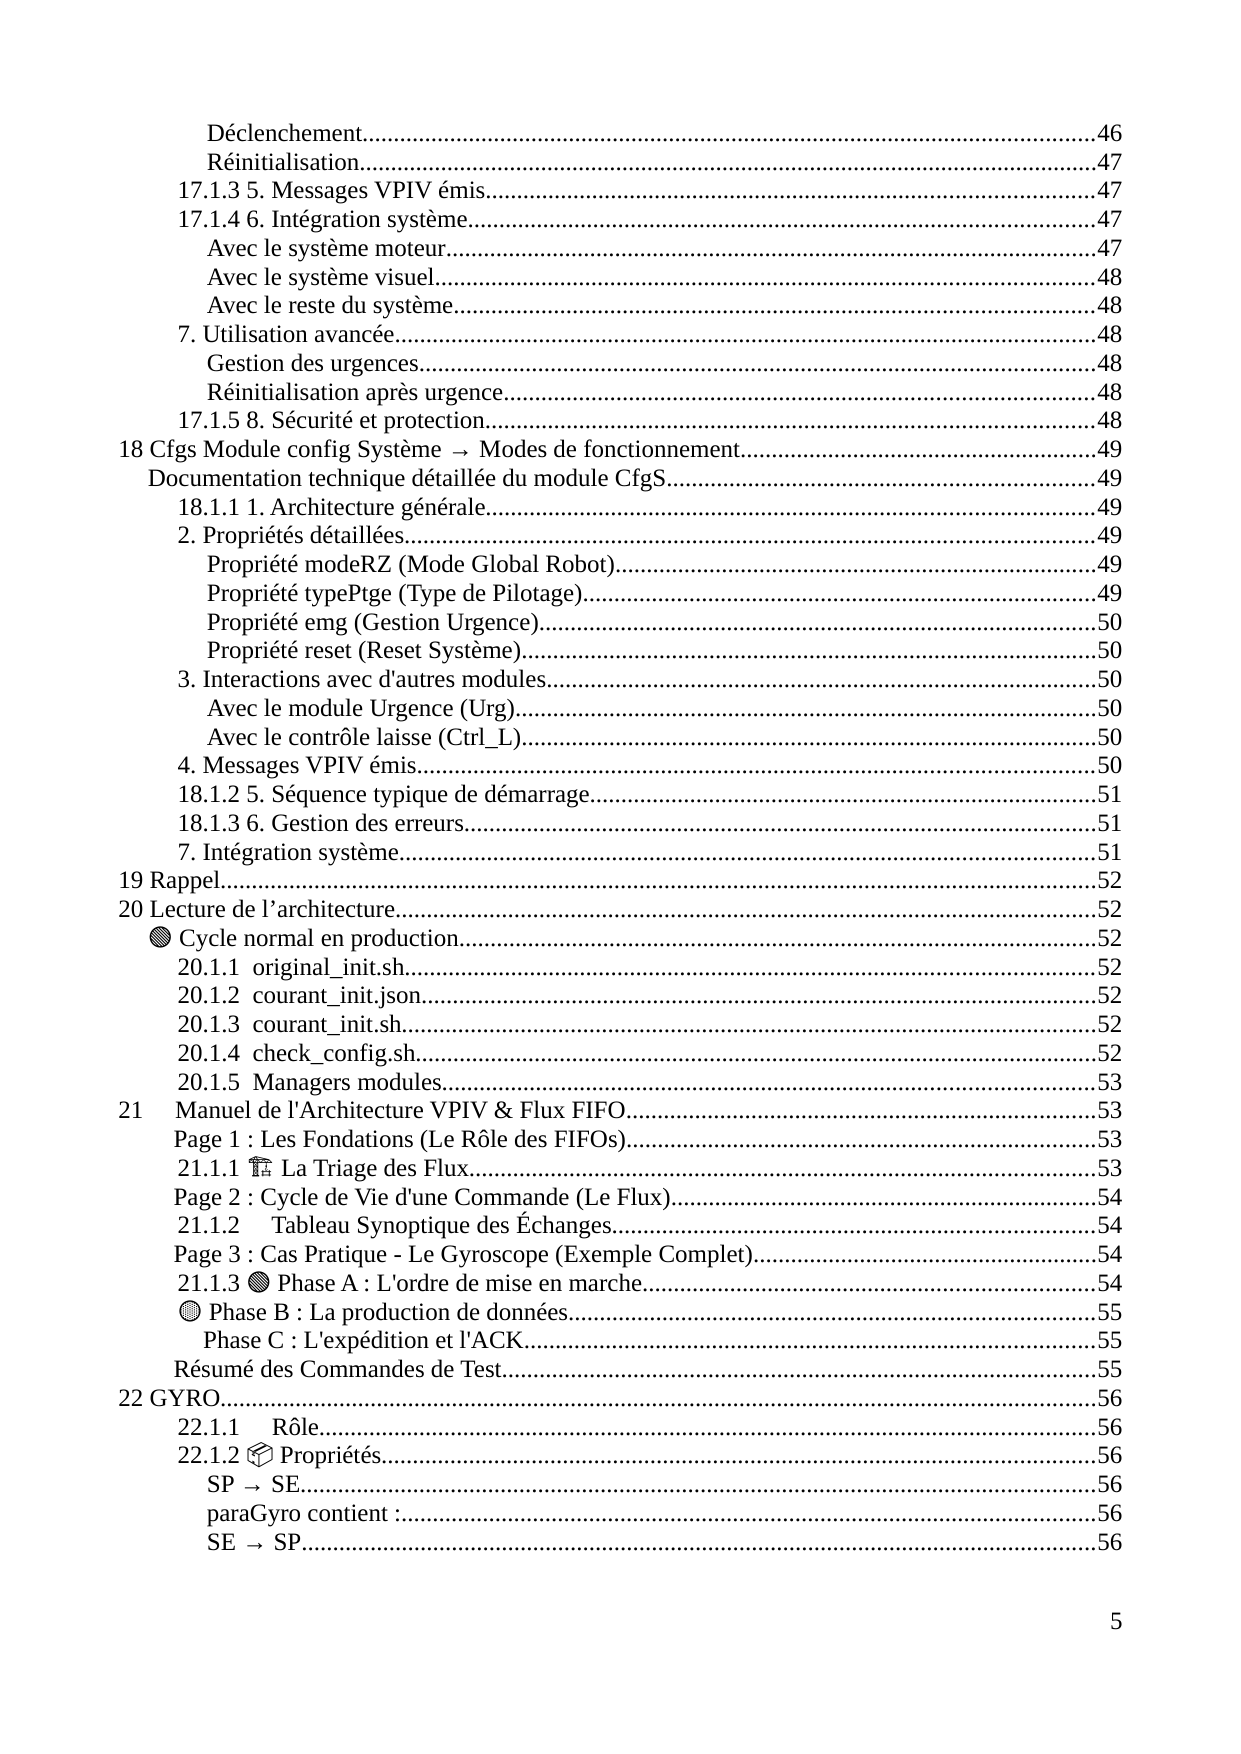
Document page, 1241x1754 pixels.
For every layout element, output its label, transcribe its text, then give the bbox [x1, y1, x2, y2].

text 20.1.4 check_config.sh 52 [177, 1038, 1122, 1067]
text 22.1.1 🎯 Rôle 56 [177, 1412, 1122, 1441]
text paraGyro contient : 56 [207, 1498, 1122, 1527]
text Gestion des urgences 48 [207, 348, 1122, 377]
text 4. Messages VPIV émis 50 [177, 751, 1122, 779]
text Avec le reste du système 48 [207, 291, 1122, 319]
text Propriété typePtge (Type de Pilotage) 49 [207, 578, 1122, 607]
text 20.1.2 courant_init.json 52 [177, 981, 1122, 1009]
text SE → SP 56 [207, 1527, 1122, 1556]
text 21.1.1 🏗️ La Triage des Flux 53 [177, 1153, 1122, 1182]
text SP → SE 56 [207, 1469, 1122, 1498]
text 20.1.5 Managers modules 53 [177, 1067, 1122, 1096]
text 📄 Page 1 : Les Fondations (Le Rôle des FIFOs) 53 [148, 1124, 1122, 1153]
text Propriété reset (Reset Système) 50 [207, 636, 1122, 664]
text 🟢 Cycle normal en production 52 [148, 923, 1122, 952]
text Avec le système visuel 48 [207, 262, 1122, 291]
text 20.1.3 courant_init.sh 52 [177, 1009, 1122, 1038]
text 22 GYRO 56 [118, 1383, 1122, 1412]
text 21.1.3 🟢 Phase A : L'ordre de mise en marche 54 [177, 1268, 1122, 1297]
text 📄 Page 2 : Cycle de Vie d'une Commande (Le Flux) 54 [148, 1182, 1122, 1211]
text 📄 Page 3 : Cas Pratique - Le Gyroscope (Exemple Complet) 54 [148, 1239, 1122, 1268]
text 7. Intégration système 51 [177, 837, 1122, 866]
text 20 Lecture de l’architecture 52 [118, 894, 1122, 923]
text Déclenchement 46 [207, 118, 1122, 147]
text 3. Interactions avec d'autres modules 50 [177, 664, 1122, 693]
text Avec le module Urgence (Urg) 50 [207, 693, 1122, 722]
text 21.1.2 🔄 Tableau Synoptique des Échanges 54 [177, 1211, 1122, 1239]
text 21 📘 Manuel de l'Architecture VPIV & Flux FIFO 53 [118, 1096, 1122, 1124]
text 🔵 Phase C : L'expédition et l'ACK 55 [177, 1326, 1122, 1354]
text 18 Cfgs Module config Système → Modes de fonctionnement 49 [118, 434, 1122, 463]
text Avec le contrôle laisse (Ctrl_L) 50 [207, 722, 1122, 751]
text 17.1.4 6. Intégration système 47 [177, 204, 1122, 233]
text 7. Utilisation avancée 48 [177, 319, 1122, 348]
text 19 Rappel 52 [118, 866, 1122, 894]
text 22.1.2 📦 Propriétés 56 [177, 1441, 1122, 1469]
text 💡 Résumé des Commandes de Test 55 [148, 1354, 1122, 1383]
text Avec le système moteur 47 [207, 233, 1122, 262]
text Réinitialisation après urgence 48 [207, 377, 1122, 406]
text Réinitialisation 47 [207, 147, 1122, 176]
text Propriété modeRZ (Mode Global Robot) 49 [207, 549, 1122, 578]
text 20.1.1 original_init.sh 52 [177, 952, 1122, 981]
text 🟡 Phase B : La production de données 55 [177, 1297, 1122, 1326]
text 2. Propriétés détaillées 49 [177, 521, 1122, 549]
text Propriété emg (Gestion Urgence) 50 [207, 607, 1122, 636]
text 18.1.1 1. Architecture générale 49 [177, 492, 1122, 521]
text Documentation technique détaillée du module CfgS 49 [148, 463, 1122, 492]
text 17.1.5 8. Sécurité et protection 48 [177, 406, 1122, 434]
text 18.1.3 6. Gestion des erreurs 51 [177, 808, 1122, 837]
text 18.1.2 5. Séquence typique de démarrage 51 [177, 779, 1122, 808]
text 17.1.3 5. Messages VPIV émis 47 [177, 176, 1122, 204]
